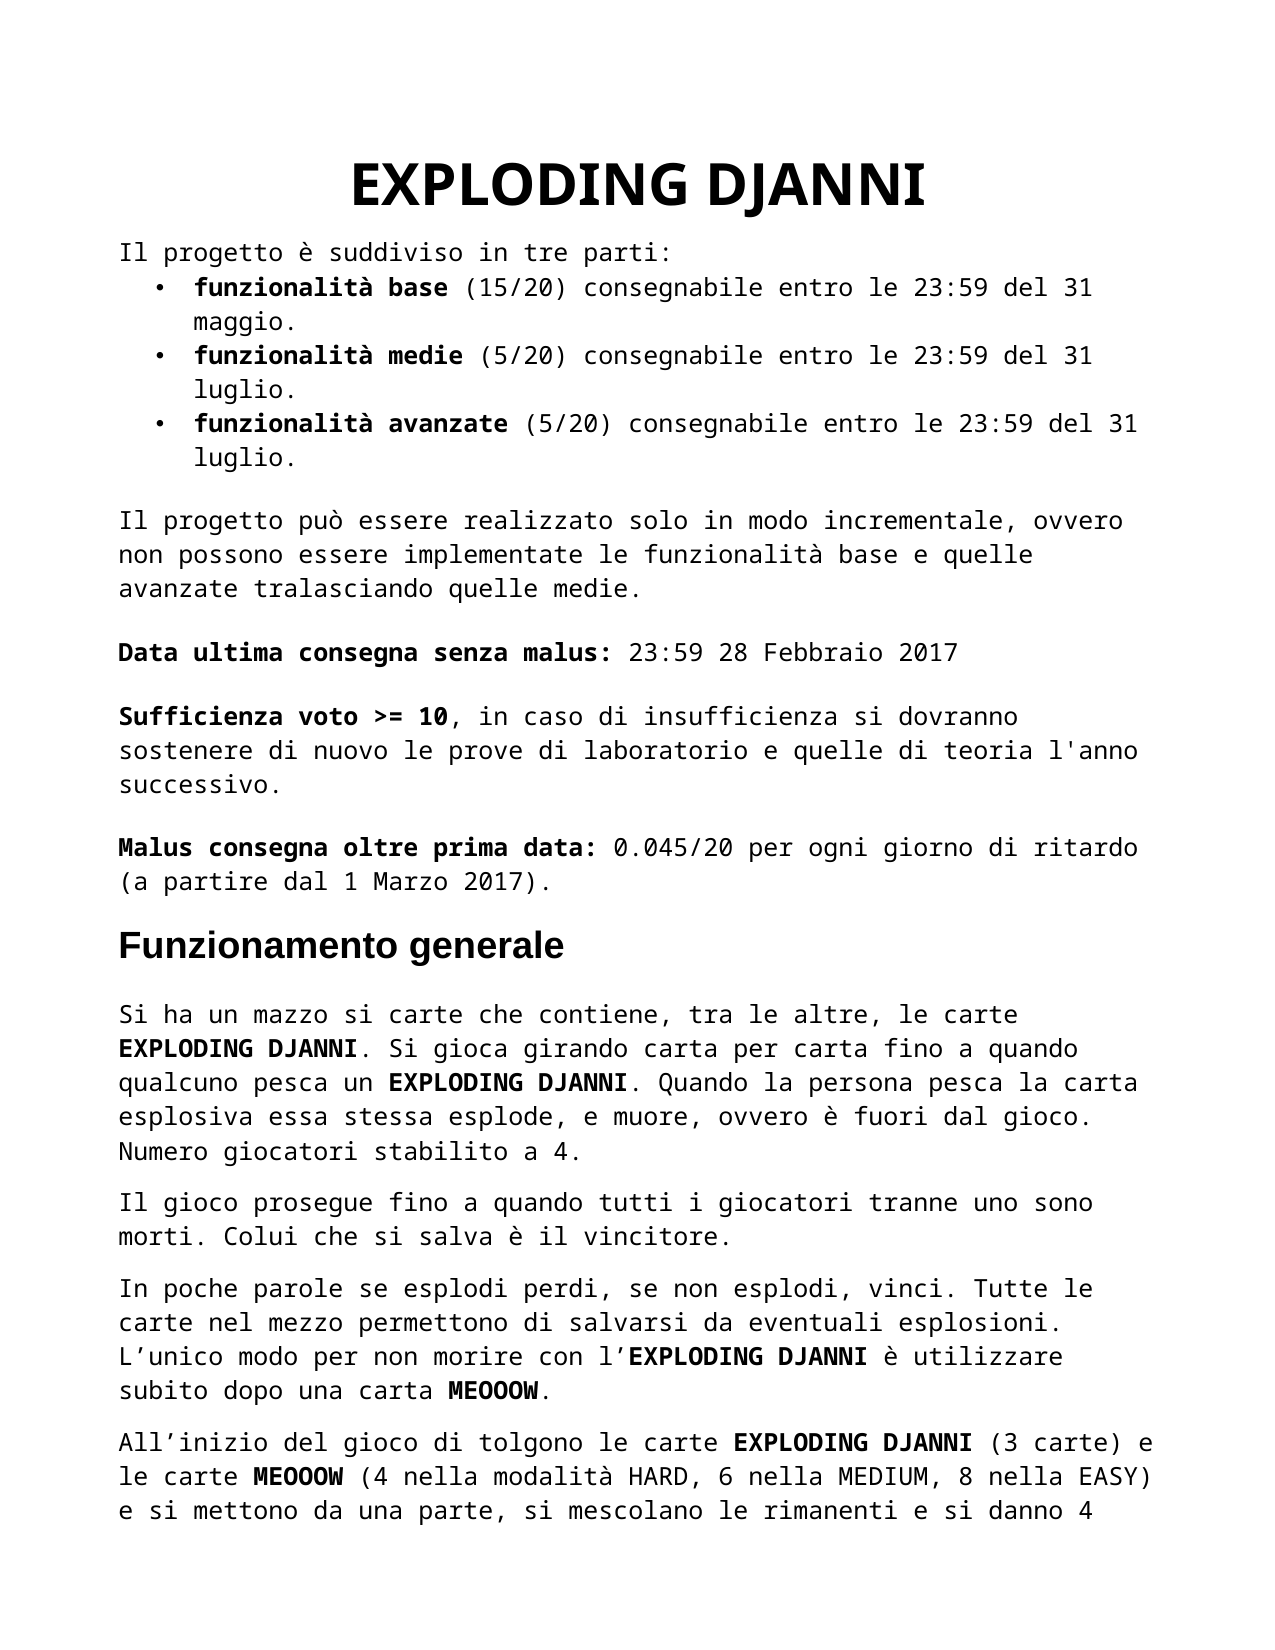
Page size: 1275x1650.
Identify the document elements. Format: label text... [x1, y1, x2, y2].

list funzionalità avanzate (5/20) consegnabile entro le 23:59 del 31 luglio. [156, 405, 1157, 473]
text Il progetto può essere realizzato solo in modo incrementale, ovvero non possono essere implementate le funzionalità base e quelle avanzate tralasciando quelle medie. [118, 503, 1157, 605]
list funzionalità base (15/20) consegnabile entro le 23:59 del 31 maggio. [156, 269, 1157, 337]
text Si ha un mazzo si carte che contiene, tra le altre, le carte EXPLODING DJANNI. Si gioca girando carta per carta fino a quando qualcuno pesca un EXPLODING DJANNI. Quando la persona pesca la carta esplosiva essa stessa esplode, e muore, ovvero è fuori dal gioco. Numero giocatori stabilito a 4. [118, 997, 1157, 1167]
subtitle Funzionamento generale [118, 923, 1157, 967]
list funzionalità medie (5/20) consegnabile entro le 23:59 del 31 luglio. [156, 337, 1157, 405]
text Sufficienza voto >= 10, in caso di insufficienza si dovranno sostenere di nuovo le prove di laboratorio e quelle di teoria l'anno successivo. [118, 698, 1157, 800]
text Malus consegna oltre prima data: 0.045/20 per ogni giorno di ritardo (a partire dal 1 Marzo 2017). [118, 830, 1157, 898]
text All’inizio del gioco di tolgono le carte EXPLODING DJANNI (3 carte) e le carte MEOOOW (4 nella modalità HARD, 6 nella MEDIUM, 8 nella EASY) e si mettono da una parte, si mescolano le rimanenti e si danno 4 [118, 1425, 1157, 1527]
text In poche parole se esplodi perdi, se non esplodi, vinci. Tutte le carte nel mezzo permettono di salvarsi da eventuali esplosioni. L’unico modo per non morire con l’EXPLODING DJANNI è utilizzare subito dopo una carta MEOOOW. [118, 1271, 1157, 1407]
text Data ultima consegna senza malus: 23:59 28 Febbraio 2017 [118, 635, 1157, 669]
text Il gioco prosegue fino a quando tutti i giocatori tranne uno sono morti. Colui che si salva è il vincitore. [118, 1185, 1157, 1253]
text Il progetto è suddiviso in tre parti: [118, 235, 1157, 269]
title EXPLODING DJANNI [118, 143, 1157, 223]
